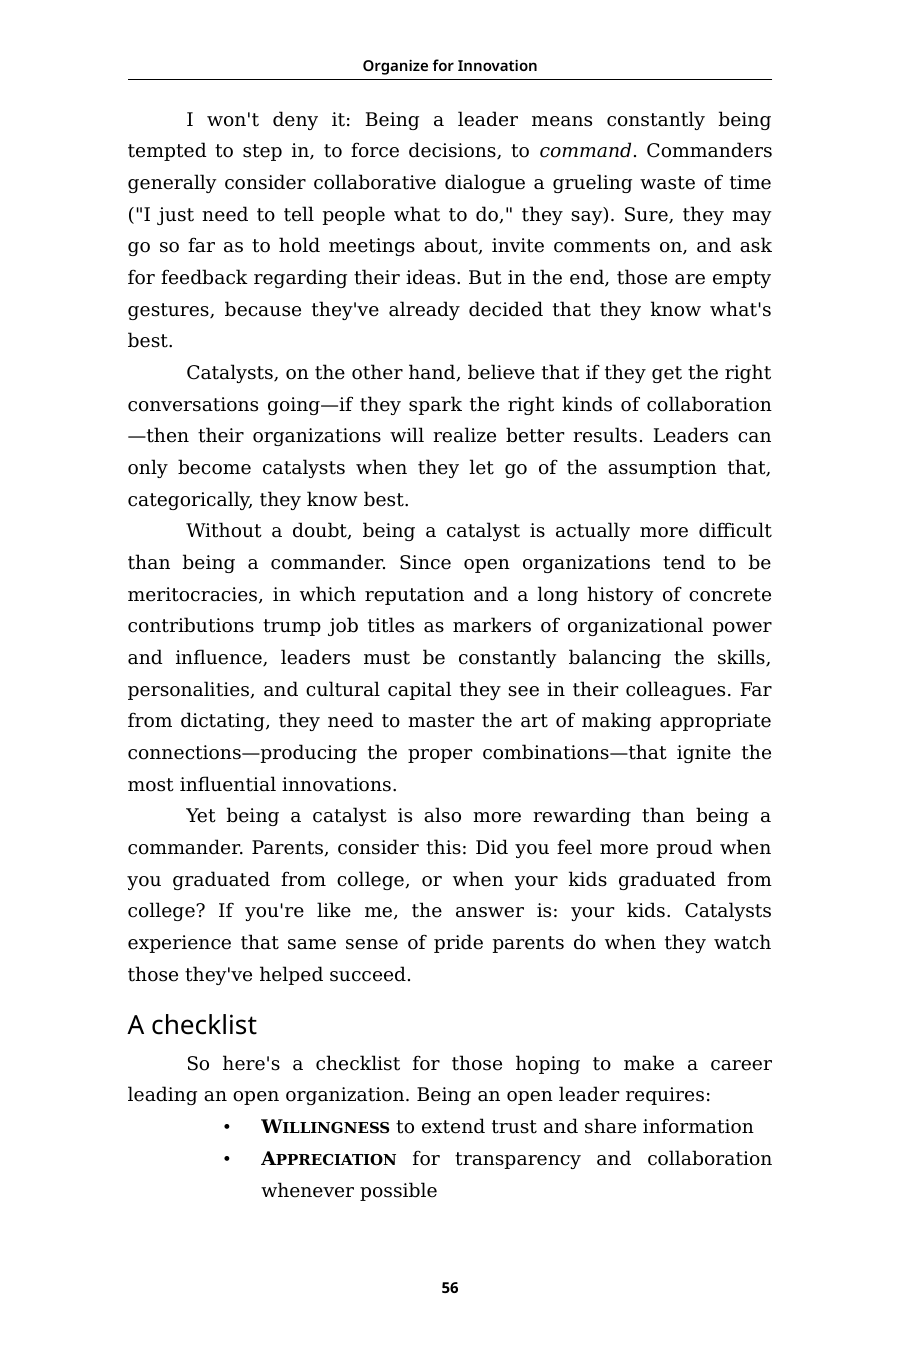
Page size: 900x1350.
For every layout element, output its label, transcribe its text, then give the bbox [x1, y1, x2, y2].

list Appreciation for transparency and collaboration whenever possible [223, 1148, 772, 1202]
text Without a doubt, being a catalyst is actually more difficult than being a commander. Since open organizations tend to be meritocracies, in which reputation and a long history of concrete contributions trump job titles as markers of organizational power and influence, leaders must be constantly balancing the skills, personalities, and cultural capital they see in their colleagues. Far from dictating, they need to master the art of making appropriate connections—producing the proper combinations—that ignite the most influential innovations. [127, 520, 772, 796]
list Willingness to extend trust and share information [223, 1116, 772, 1138]
subtitle A checklist [127, 1010, 772, 1040]
text So here's a checklist for those hoping to make a career leading an open organization. Being an open leader requires: [127, 1053, 772, 1106]
text Catalysts, on the other hand, believe that if they get the right conversations going—if they spark the right kinds of collaboration—then their organizations will realize better results. Leaders can only become catalysts when they let go of the assumption that, categorically, they know best. [127, 362, 772, 511]
text Yet being a catalyst is also more rewarding than being a commander. Parents, consider this: Did you feel more proud when you graduated from college, or when your kids graduated from college? If you're like me, the answer is: your kids. Catalysts experience that same sense of pride parents do when they watch those they've helped succeed. [127, 805, 772, 986]
text I won't deny it: Being a leader means constantly being tempted to step in, to force decisions, to command. Commanders generally consider collaborative dialogue a grueling waste of time ("I just need to tell people what to do," they say). Sure, they may go so far as to hold meetings about, invite comments on, and ask for feedback regarding their ideas. But in the end, those are empty gestures, because they've already decided that they know what's best. [127, 109, 772, 352]
